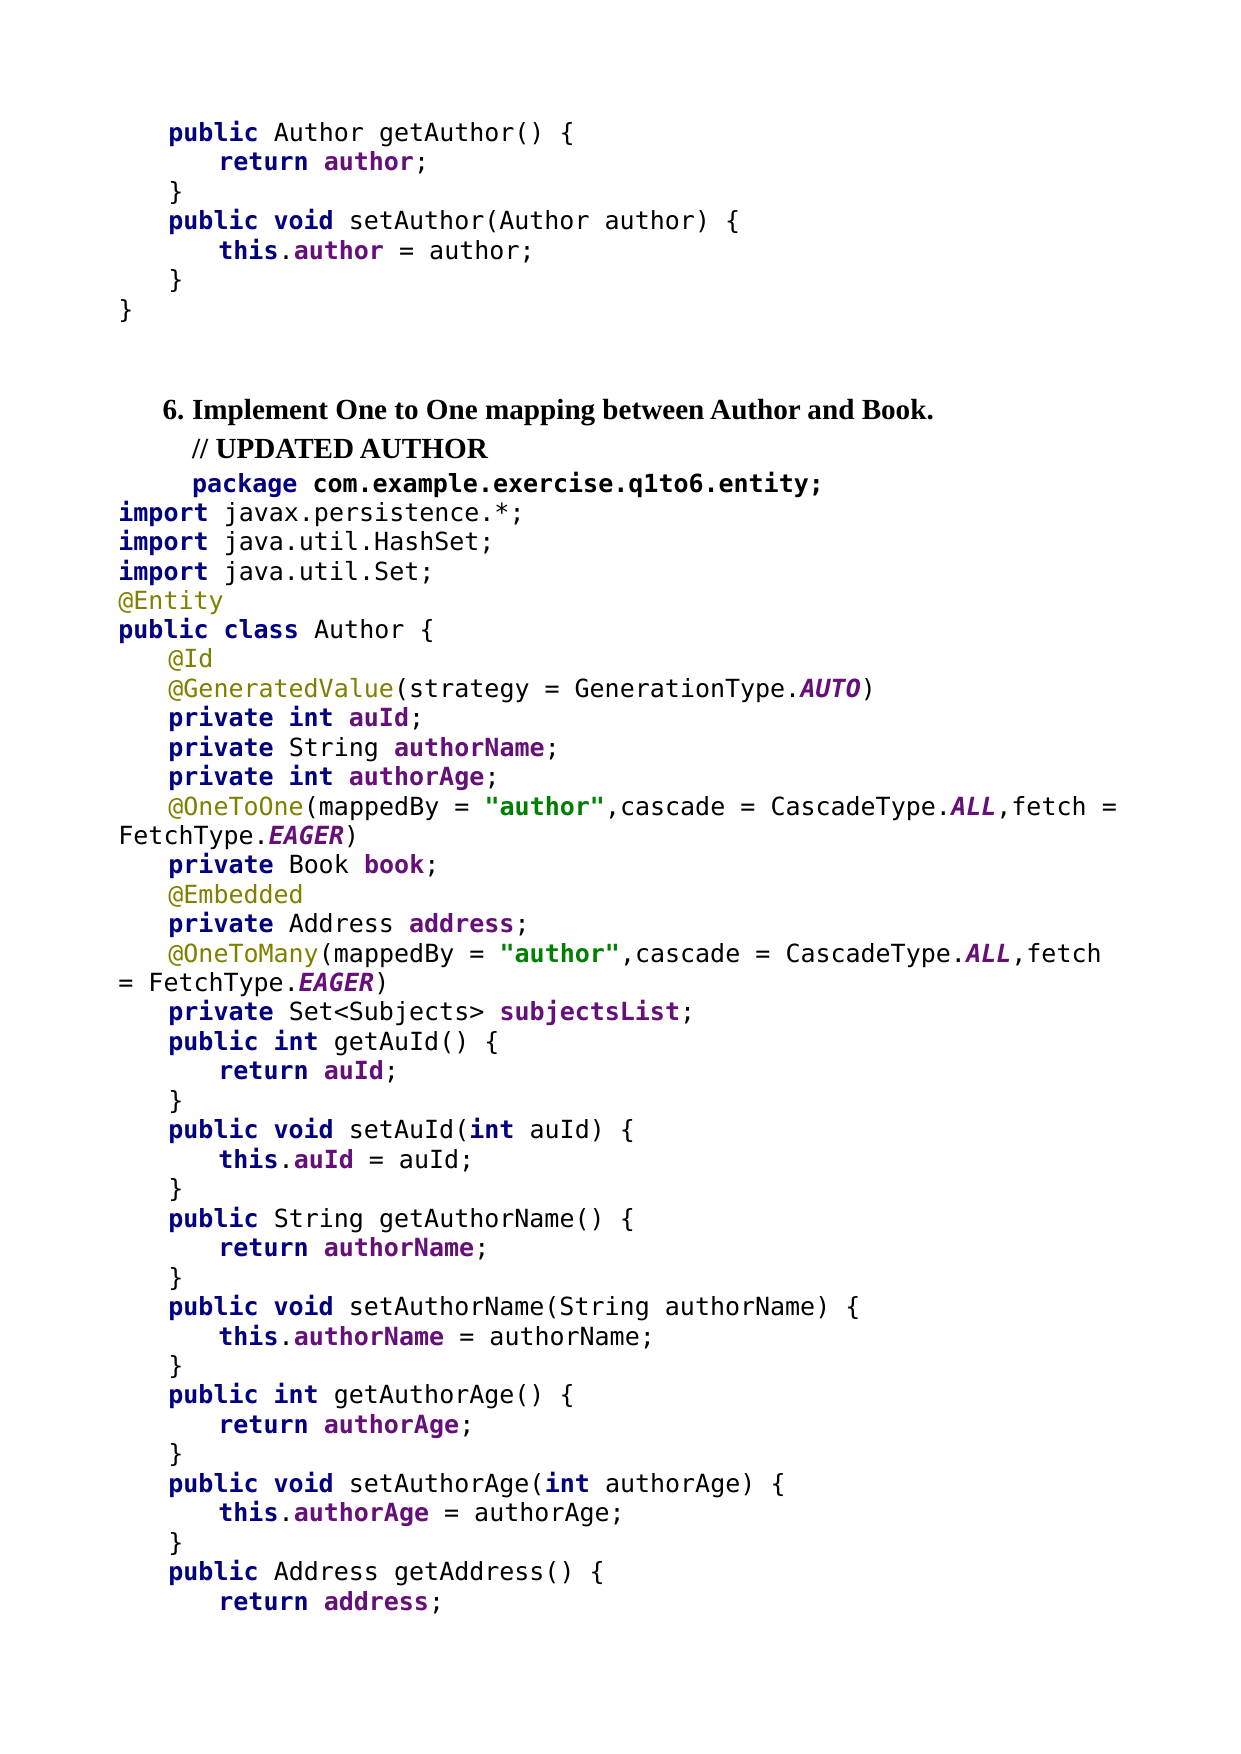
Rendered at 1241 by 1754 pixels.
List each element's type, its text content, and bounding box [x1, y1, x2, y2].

text @Embedded [118, 880, 1122, 909]
text public void setAuId(int auId) { [118, 1115, 1122, 1145]
text this.authorName = authorName; [118, 1322, 1122, 1351]
text } [118, 295, 1122, 324]
text return authorName; [118, 1233, 1122, 1263]
text } [118, 177, 1122, 207]
text @OneToMany(mappedBy = "author",cascade = CascadeType.ALL,fetch = FetchType.EAGER) [118, 939, 1122, 997]
list // UPDATED AUTHOR [162, 431, 1122, 464]
text private Book book; [118, 850, 1122, 880]
text this.auId = auId; [118, 1145, 1122, 1174]
text public Author getAuthor() { [118, 118, 1122, 148]
text private int authorAge; [118, 762, 1122, 792]
text @OneToOne(mappedBy = "author",cascade = CascadeType.ALL,fetch = FetchType.EAGER) [118, 792, 1122, 850]
text public void setAuthorAge(int authorAge) { [118, 1469, 1122, 1498]
text public String getAuthorName() { [118, 1204, 1122, 1233]
text return address; [118, 1587, 1122, 1616]
text } [118, 1528, 1122, 1557]
text this.author = author; [118, 236, 1122, 266]
text private Address address; [118, 909, 1122, 939]
text } [118, 1439, 1122, 1469]
text public class Author { [118, 615, 1122, 644]
text private Set<Subjects> subjectsList; [118, 997, 1122, 1027]
text } [118, 1351, 1122, 1381]
text import java.util.HashSet; [118, 528, 1122, 557]
text return authorAge; [118, 1410, 1122, 1439]
text public void setAuthorName(String authorName) { [118, 1292, 1122, 1322]
text private String authorName; [118, 733, 1122, 762]
text import java.util.Set; [118, 557, 1122, 586]
text public void setAuthor(Author author) { [118, 207, 1122, 236]
text private int auId; [118, 703, 1122, 733]
text this.authorAge = authorAge; [118, 1498, 1122, 1528]
text } [118, 266, 1122, 295]
text return auId; [118, 1056, 1122, 1086]
text return author; [118, 148, 1122, 177]
text } [118, 1263, 1122, 1292]
text } [118, 1174, 1122, 1204]
text public Address getAddress() { [118, 1557, 1122, 1587]
list package com.example.exercise.q1to6.entity; [162, 469, 1122, 498]
text public int getAuthorAge() { [118, 1381, 1122, 1410]
text @Id [118, 644, 1122, 674]
list Implement One to One mapping between Author and Book. [162, 392, 1122, 426]
text @Entity [118, 586, 1122, 615]
text public int getAuId() { [118, 1027, 1122, 1056]
text import javax.persistence.*; [118, 498, 1122, 528]
text @GeneratedValue(strategy = GenerationType.AUTO) [118, 674, 1122, 703]
text } [118, 1086, 1122, 1115]
